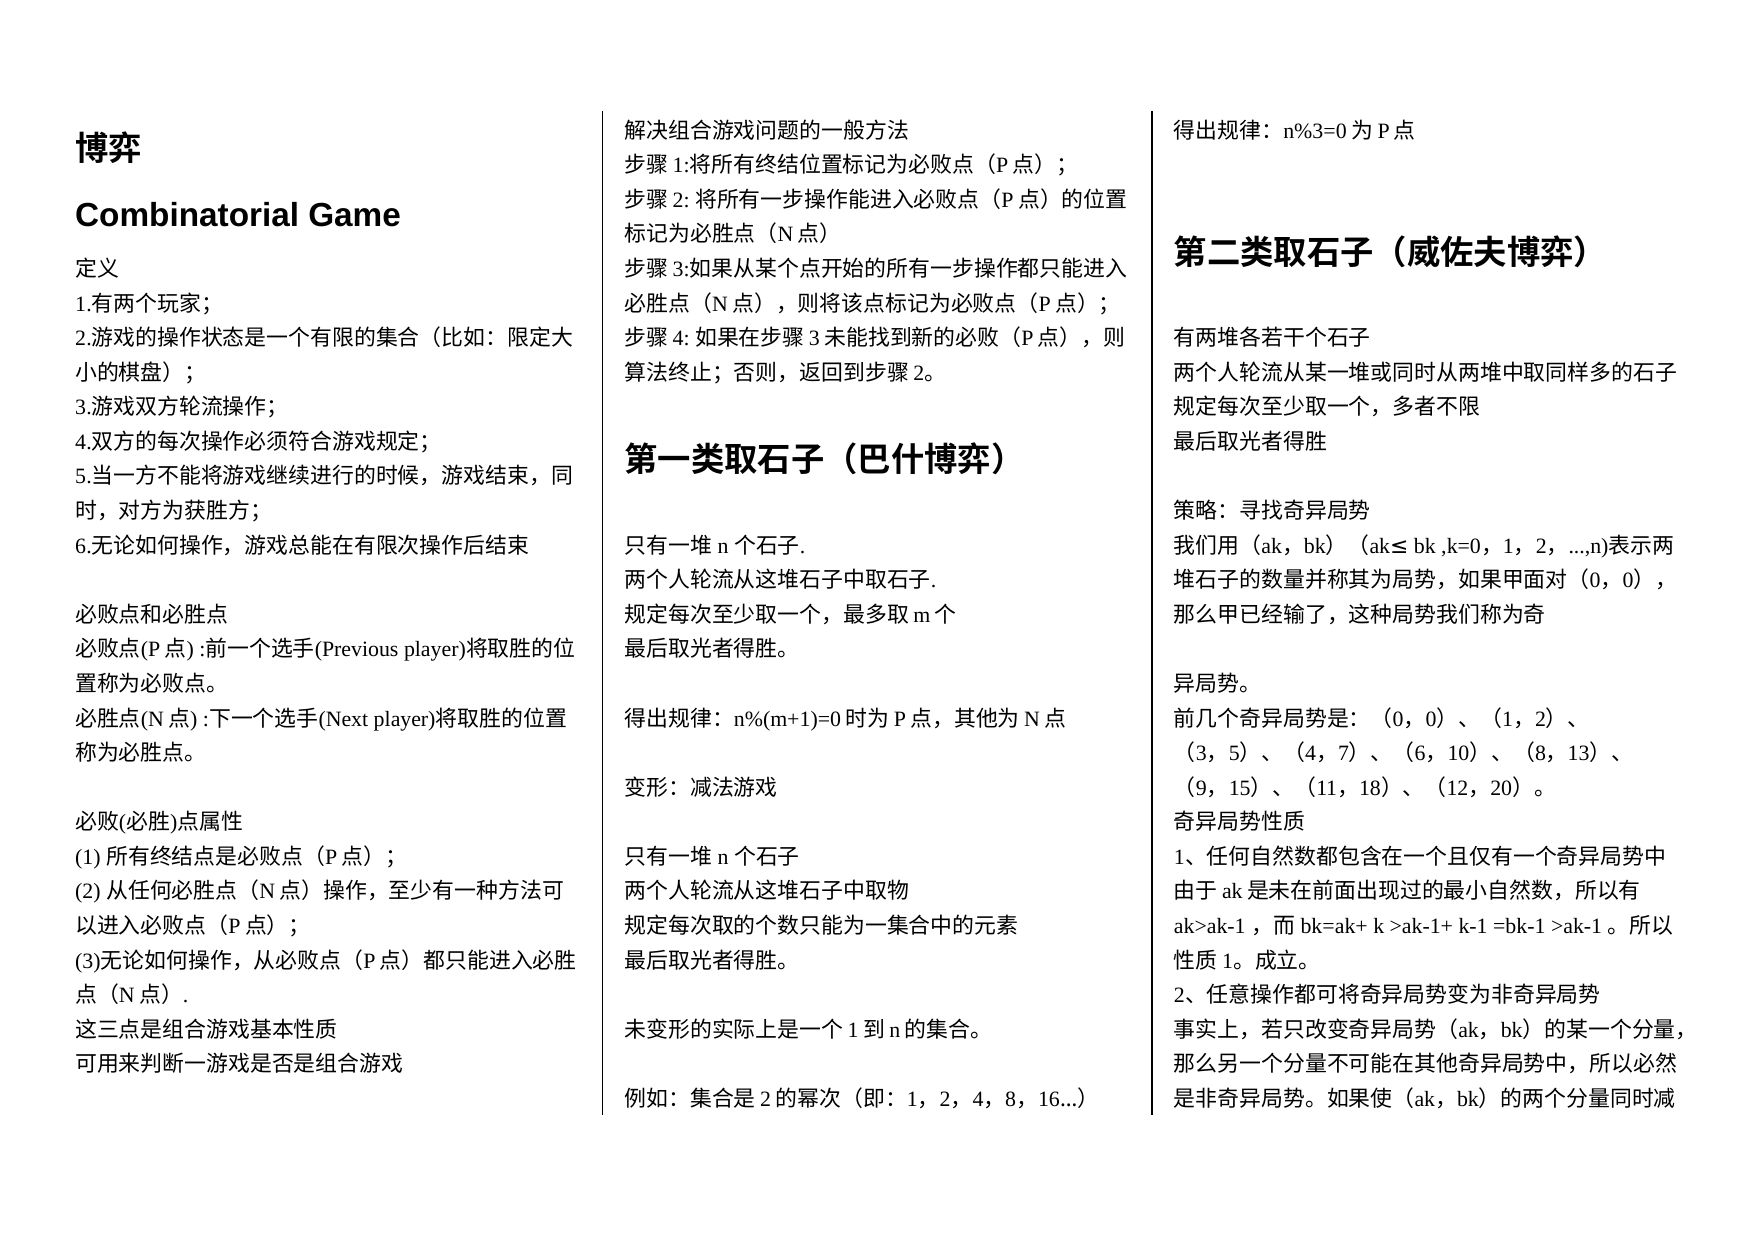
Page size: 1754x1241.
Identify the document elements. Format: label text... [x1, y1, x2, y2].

text 最后取光者得胜。 [624, 630, 1129, 664]
text 两个人轮流从这堆石子中取物 [624, 872, 1129, 907]
text 必胜点(N点) :下一个选手(Next player)将取胜的位置称为必胜点。 [75, 699, 580, 768]
text 例如：集合是2的幂次（即：1，2，4，8，16…） [624, 1079, 1129, 1114]
text 规定每次至少取一个，多者不限 [1174, 388, 1679, 422]
text 解决组合游戏问题的一般方法 [624, 111, 1129, 146]
text 未变形的实际上是一个1到n的集合。 [624, 1010, 1129, 1045]
text 4.双方的每次操作必须符合游戏规定； [75, 422, 580, 457]
text (2) 从任何必胜点（N点）操作，至少有一种方法可以进入必败点（P点）； [75, 872, 580, 941]
text 规定每次取的个数只能为一集合中的元素 [624, 907, 1129, 941]
text 规定每次至少取一个，最多取m个 [624, 595, 1129, 630]
subtitle Combinatorial Game [75, 180, 580, 249]
text 最后取光者得胜。 [624, 941, 1129, 976]
text 策略：寻找奇异局势 [1174, 492, 1679, 526]
text 最后取光者得胜 [1174, 422, 1679, 457]
subtitle 第一类取石子（巴什博弈） [624, 422, 1129, 492]
text 步骤4: 如果在步骤3未能找到新的必败（P点），则算法终止；否则，返回到步骤2。 [624, 319, 1129, 388]
text 1.有两个玩家； [75, 284, 580, 319]
text 两个人轮流从这堆石子中取石子. [624, 561, 1129, 595]
text 必败点和必胜点 [75, 595, 580, 630]
text 得出规律：n%3=0为P点 [1174, 111, 1679, 146]
text 6.无论如何操作，游戏总能在有限次操作后结束 [75, 526, 580, 561]
text 我们用（ak，bk）（ak≤ bk ,k=0，1，2，...,n)表示两堆石子的数量并称其为局势，如果甲面对（0，0），那么甲已经输了，这种局势我们称为奇 [1174, 526, 1679, 630]
text 变形：减法游戏 [624, 768, 1129, 803]
text 异局势。 [1174, 664, 1679, 699]
text 这三点是组合游戏基本性质 [75, 1010, 580, 1045]
text 两个人轮流从某一堆或同时从两堆中取同样多的石子 [1174, 353, 1679, 388]
text 5.当一方不能将游戏继续进行的时候，游戏结束，同时，对方为获胜方； [75, 457, 580, 526]
text 2、任意操作都可将奇异局势变为非奇异局势 [1174, 976, 1679, 1010]
text 只有一堆 n 个石子 [624, 837, 1129, 872]
subtitle 第二类取石子（威佐夫博弈） [1174, 215, 1679, 284]
text 定义 [75, 249, 580, 284]
text 得出规律：n%(m+1)=0时为P点，其他为N点 [624, 699, 1129, 734]
text 事实上，若只改变奇异局势（ak，bk）的某一个分量，那么另一个分量不可能在其他奇异局势中，所以必然是非奇异局势。如果使（ak，bk）的两个分量同时减少，则由于其差不变，且不可能是其他奇异局势的差，因此也是非奇异局势。 [1174, 1010, 1679, 1114]
text 2.游戏的操作状态是一个有限的集合（比如：限定大小的棋盘）； [75, 319, 580, 388]
text 必败点(P点) :前一个选手(Previous player)将取胜的位置称为必败点。 [75, 630, 580, 699]
text 前几个奇异局势是：（0，0）、（1，2）、（3，5）、（4，7）、（6，10）、（8，13）、（9，15）、（11，18）、（12，20）。 [1174, 699, 1679, 803]
text 步骤3:如果从某个点开始的所有一步操作都只能进入必胜点（N点），则将该点标记为必败点（P点）； [624, 249, 1129, 319]
text (3)无论如何操作，从必败点（P点）都只能进入必胜点（N点）. [75, 941, 580, 1010]
text 步骤1:将所有终结位置标记为必败点（P点）； [624, 146, 1129, 180]
text 步骤2: 将所有一步操作能进入必败点（P点）的位置标记为必胜点（N点） [624, 180, 1129, 249]
text (1) 所有终结点是必败点（P点）； [75, 837, 580, 872]
text 由于ak是未在前面出现过的最小自然数，所以有ak>ak-1 ，而 bk=ak+ k >ak-1+ k-1 =bk-1 >ak-1 。所以性质1。成立。 [1174, 872, 1679, 976]
text 3.游戏双方轮流操作； [75, 388, 580, 422]
text 只有一堆 n 个石子. [624, 526, 1129, 561]
subtitle 博弈 [75, 111, 580, 180]
text 可用来判断一游戏是否是组合游戏 [75, 1045, 580, 1079]
text 必败(必胜)点属性 [75, 803, 580, 837]
text 奇异局势性质 [1174, 803, 1679, 837]
text 1、任何自然数都包含在一个且仅有一个奇异局势中 [1174, 837, 1679, 872]
text 有两堆各若干个石子 [1174, 319, 1679, 353]
